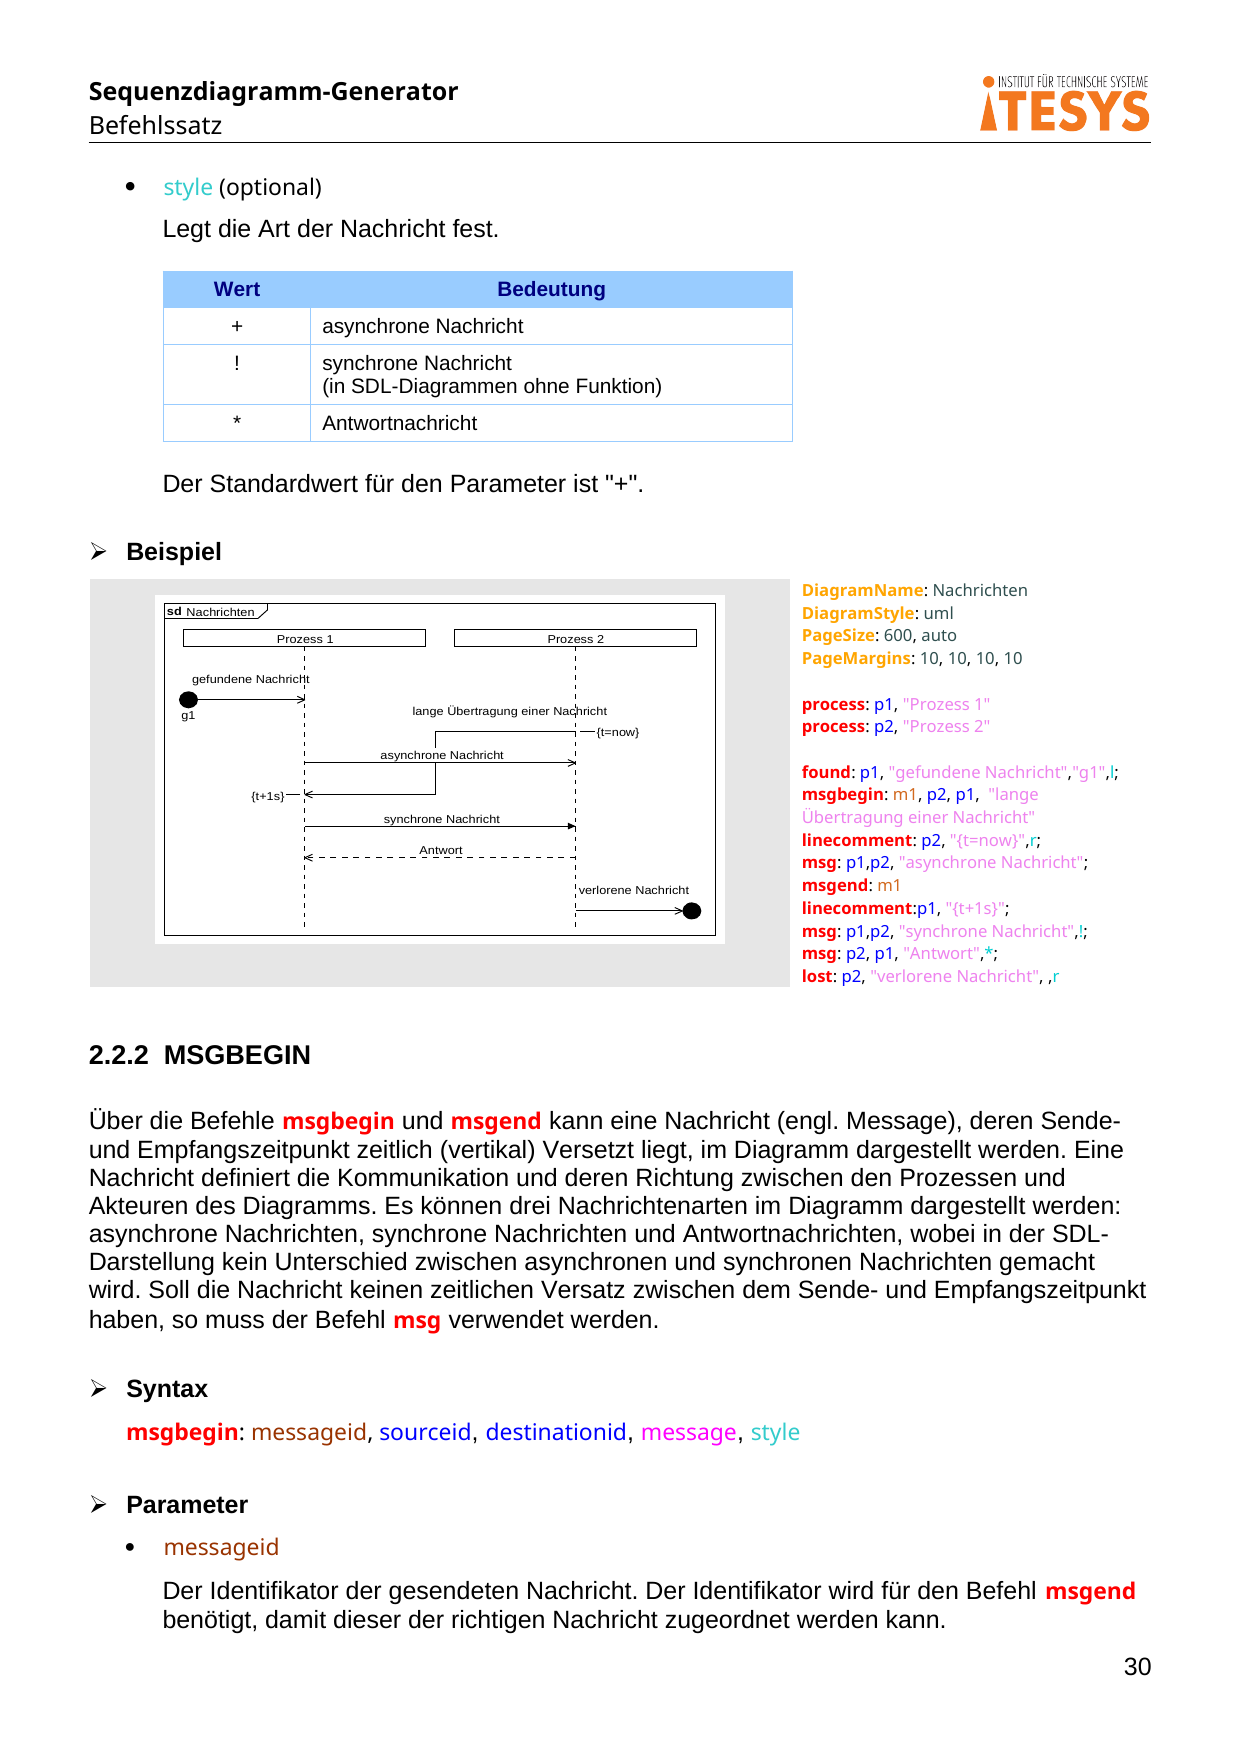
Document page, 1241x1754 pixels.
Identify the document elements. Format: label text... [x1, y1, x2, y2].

table_cell + [164, 308, 310, 344]
list Beispiel [88, 538, 1152, 566]
text Über die Befehle msgbegin und msgend kann eine Nachricht (engl. Message), deren Sende- und Empfangszeitpunkt zeitlich (vertikal) Versetzt liegt, im Diagramm dargestellt werden. Eine Nachricht definiert die Kommunikation und deren Richtung zwischen den Prozessen und Akteuren des Diagramms. Es können drei Nachrichtenarten im Diagramm dargestellt werden: asynchrone Nachrichten, synchrone Nachrichten und Antwortnachrichten, wobei in der SDL-Darstellung kein Unterschied zwischen asynchronen und synchronen Nachrichten gemacht wird. Soll die Nachricht keinen zeitlichen Versatz zwischen dem Sende- und Empfangszeitpunkt haben, so muss der Befehl msg verwendet werden. [88, 1105, 1152, 1335]
table_header [90, 579, 790, 987]
list Syntax [88, 1375, 1152, 1403]
text Der Identifikator der gesendeten Nachricht. Der Identifikator wird für den Befehl msgend benötigt, damit dieser der richtigen Nachricht zugeordnet werden kann. [162, 1575, 1152, 1634]
list style (optional) [126, 171, 1152, 202]
picture [979, 73, 1151, 132]
text Der Standardwert für den Parameter ist "+". [162, 470, 1152, 498]
text msgbegin: messageid, sourceid, destinationid, message, style [88, 1416, 1152, 1447]
table_cell ! [164, 345, 310, 404]
table_header DiagramName: Nachrichten DiagramStyle: uml PageSize: 600, auto PageMargins: 10, 10, 10, 10 process: p1, "Prozess 1" process: p2, "Prozess 2" found: p1, "gefundene Nachricht","g1",l; msgbegin: m1, p2, p1, "lange Übertragung einer Nachricht" linecomment: p2, "{t=now}",r; msg: p1,p2, "asynchrone Nachricht"; msgend: m1 linecomment:p1, "{t+1s}"; msg: p1,p2, "synchrone Nachricht",!; msg: p2, p1, "Antwort",*; lost: p2, "verlorene Nachricht", ,r [790, 579, 1151, 987]
text Legt die Art der Nachricht fest. [162, 215, 1152, 243]
table_header Bedeutung [311, 272, 792, 307]
list Parameter [88, 1491, 1152, 1519]
table_header Wert [164, 272, 310, 307]
table_cell Antwortnachricht [311, 405, 792, 441]
list messageid [126, 1531, 1152, 1562]
subtitle MSGBEGIN [88, 1040, 1152, 1071]
table_cell * [164, 405, 310, 441]
table_cell synchrone Nachricht (in SDL-Diagrammen ohne Funktion) [311, 345, 792, 404]
table_cell asynchrone Nachricht [311, 308, 792, 344]
